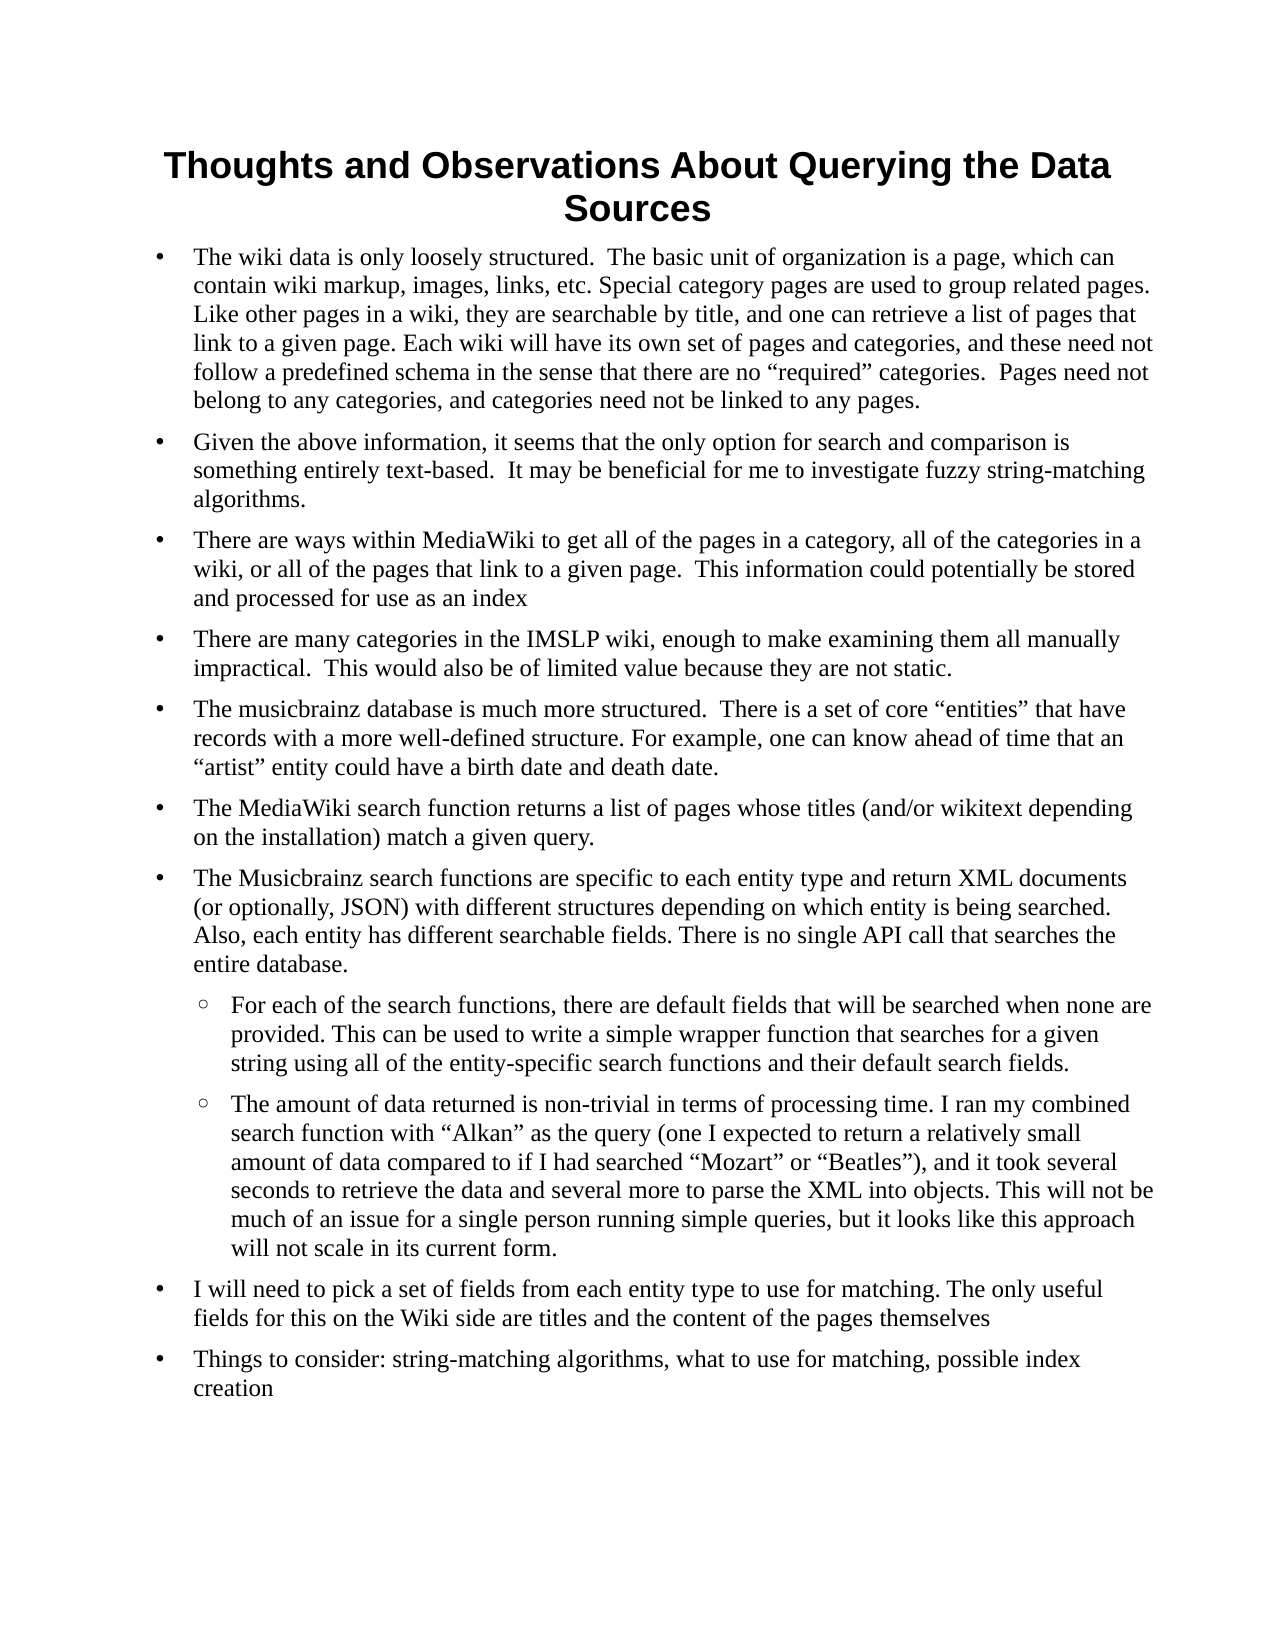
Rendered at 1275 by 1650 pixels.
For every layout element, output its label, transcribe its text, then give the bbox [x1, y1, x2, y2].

list The musicbrainz database is much more structured. There is a set of core “entities” that have records with a more well-defined structure. For example, one can know ahead of time that an “artist” entity could have a birth date and death date. [156, 694, 1157, 781]
list There are ways within MediaWiki to get all of the pages in a category, all of the categories in a wiki, or all of the pages that link to a given page. This information could potentially be stored and processed for use as an index [156, 526, 1157, 612]
list Given the above information, it seems that the only option for search and comparison is something entirely text-based. It may be beneficial for me to investigate fuzzy string-matching algorithms. [156, 427, 1157, 513]
list The amount of data returned is non-trivial in terms of processing time. I ran my combined search function with “Alkan” as the query (one I expected to return a relatively small amount of data compared to if I had searched “Mozart” or “Beatles”), and it took several seconds to retrieve the data and several more to parse the XML into objects. This will not be much of an issue for a single person running simple queries, but it looks like this approach will not scale in its current form. [193, 1089, 1157, 1262]
list The wiki data is only loosely structured. The basic unit of organization is a page, which can contain wiki markup, images, links, etc. Special category pages are used to group related pages. Like other pages in a wiki, they are searchable by title, and one can retrieve a list of pages that link to a given page. Each wiki will have its own set of pages and categories, and these need not follow a predefined schema in the sense that there are no “required” categories. Pages need not belong to any categories, and categories need not be linked to any pages. [156, 242, 1157, 414]
title Thoughts and Observations About Querying the Data Sources [118, 143, 1157, 229]
list There are many categories in the IMSLP wiki, enough to make examining them all manually impractical. This would also be of limited value because they are not static. [156, 624, 1157, 682]
list For each of the search functions, there are default fields that will be searched when none are provided. This can be used to write a simple wrapper function that searches for a given string using all of the entity-specific search functions and their default search fields. [193, 991, 1157, 1077]
list Things to consider: string-matching algorithms, what to use for matching, possible index creation [156, 1344, 1157, 1402]
list The MediaWiki search function returns a list of pages whose titles (and/or wikitext depending on the installation) match a given query. [156, 793, 1157, 851]
list I will need to pick a set of fields from each entity type to use for matching. The only useful fields for this on the Wiki side are titles and the content of the pages themselves [156, 1274, 1157, 1332]
list The Musicbrainz search functions are specific to each entity type and return XML documents (or optionally, JSON) with different structures depending on which entity is being searched. Also, each entity has different searchable fields. There is no single API call that searches the entire database. [156, 863, 1157, 978]
